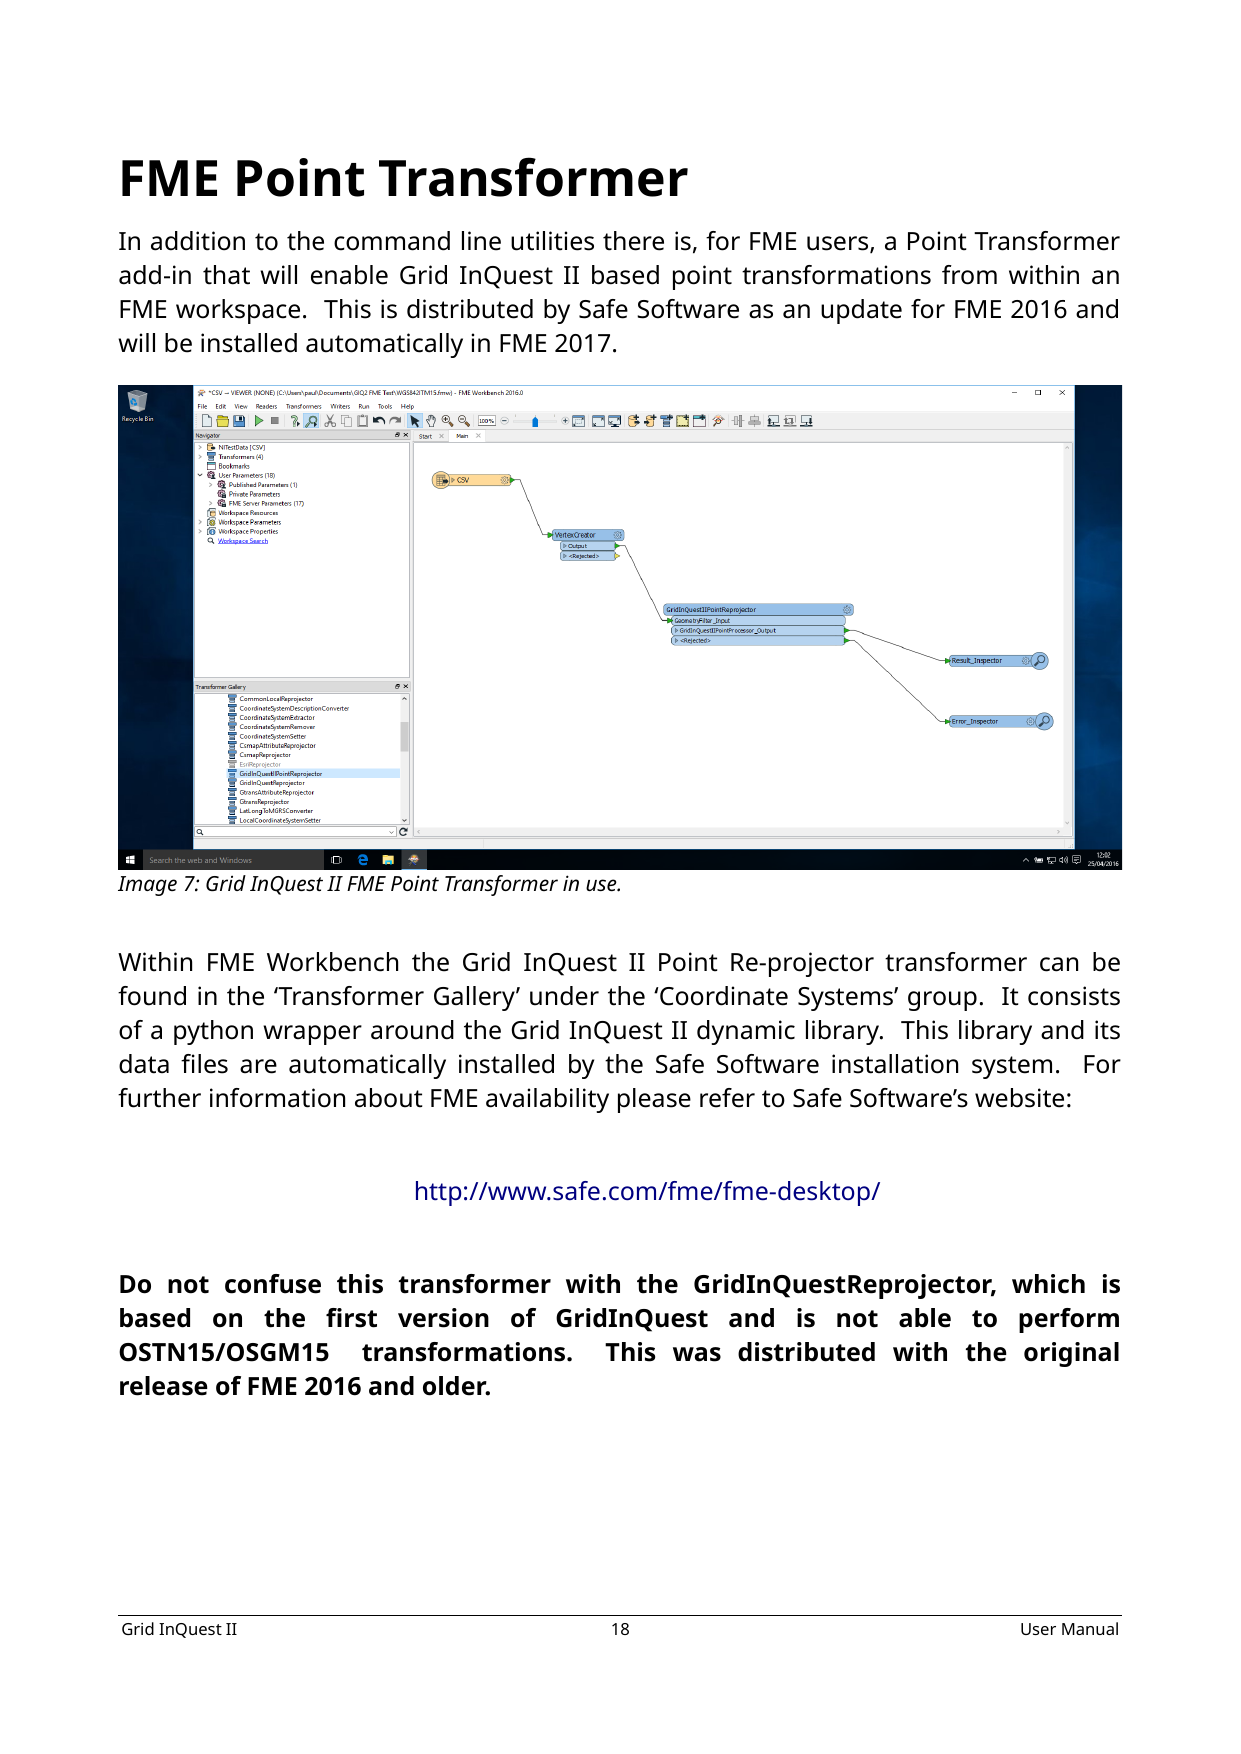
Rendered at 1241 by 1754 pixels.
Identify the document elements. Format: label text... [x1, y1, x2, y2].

picture [118, 385, 1123, 870]
text In addition to the command line utilities there is, for FME users, a Point Transformer add-in that will enable Grid InQuest II based point transformations from within an FME workspace. This is distributed by Safe Software as an update for FME 2016 and will be installed automatically in FME 2017. [118, 224, 1122, 360]
text Do not confuse this transformer with the GridInQuestReprojector, which is based on the first version of GridInQuest and is not able to perform OSTN15/OSGM15 transformations. This was distributed with the original release of FME 2016 and older. [118, 1267, 1122, 1403]
subtitle FME Point Transformer [118, 143, 1122, 211]
text Image 7: Grid InQuest II FME Point Transformer in use. [118, 870, 1122, 898]
text Within FME Workbench the Grid InQuest II Point Re-projector transformer can be found in the ‘Transformer Gallery’ under the ‘Coordinate Systems’ group. It consists of a python wrapper around the Grid InQuest II dynamic library. This library and its data files are automatically installed by the Safe Software installation system. For further information about FME availability please refer to Safe Software’s website: [118, 944, 1122, 1115]
text http://www.safe.com/fme/fme-desktop/ [413, 1174, 1122, 1208]
